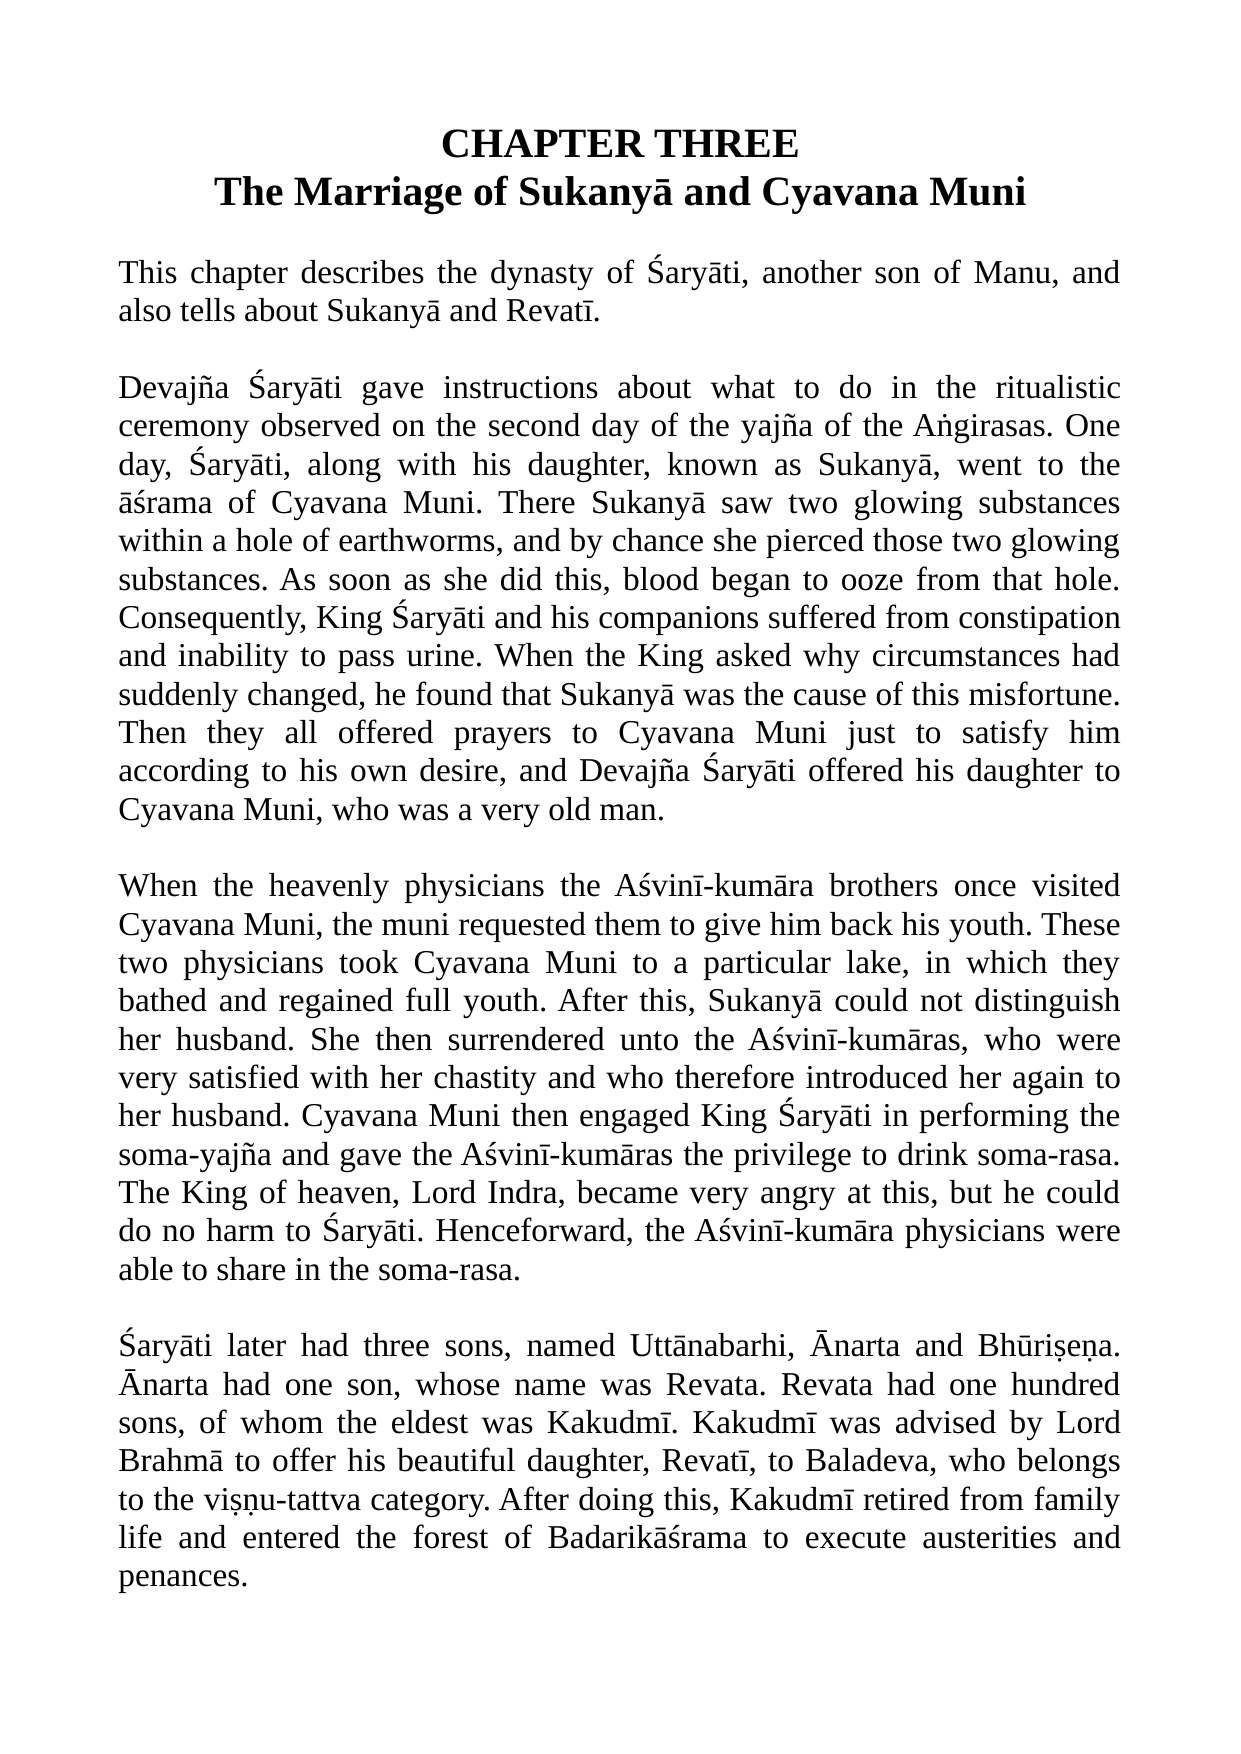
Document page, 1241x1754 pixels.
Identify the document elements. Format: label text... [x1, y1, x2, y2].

text Devajña Śaryāti gave instructions about what to do in the ritualistic ceremony observed on the second day of the yajña of the Aṅgirasas. One day, Śaryāti, along with his daughter, known as Sukanyā, went to the āśrama of Cyavana Muni. There Sukanyā saw two glowing substances within a hole of earthworms, and by chance she pierced those two glowing substances. As soon as she did this, blood began to ooze from that hole. Consequently, King Śaryāti and his companions suffered from constipation and inability to pass urine. When the King asked why circumstances had suddenly changed, he found that Sukanyā was the cause of this misfortune. Then they all offered prayers to Cyavana Muni just to satisfy him according to his own desire, and Devajña Śaryāti offered his daughter to Cyavana Muni, who was a very old man. [118, 367, 1122, 827]
text This chapter describes the dynasty of Śaryāti, another son of Manu, and also tells about Sukanyā and Revatī. [118, 252, 1122, 329]
text The Marriage of Sukanyā and Cyavana Muni [118, 166, 1122, 214]
text CHAPTER THREE [118, 118, 1122, 166]
text When the heavenly physicians the Aśvinī-kumāra brothers once visited Cyavana Muni, the muni requested them to give him back his youth. These two physicians took Cyavana Muni to a particular lake, in which they bathed and regained full youth. After this, Sukanyā could not distinguish her husband. She then surrendered unto the Aśvinī-kumāras, who were very satisfied with her chastity and who therefore introduced her again to her husband. Cyavana Muni then engaged King Śaryāti in performing the soma-yajña and gave the Aśvinī-kumāras the privilege to drink soma-rasa. The King of heaven, Lord Indra, became very angry at this, but he could do no harm to Śaryāti. Henceforward, the Aśvinī-kumāra physicians were able to share in the soma-rasa. [118, 866, 1122, 1287]
text Śaryāti later had three sons, named Uttānabarhi, Ānarta and Bhūriṣeṇa. Ānarta had one son, whose name was Revata. Revata had one hundred sons, of whom the eldest was Kakudmī. Kakudmī was advised by Lord Brahmā to offer his beautiful daughter, Revatī, to Baladeva, who belongs to the viṣṇu-tattva category. After doing this, Kakudmī retired from family life and entered the forest of Badarikāśrama to execute austerities and penances. [118, 1326, 1122, 1594]
